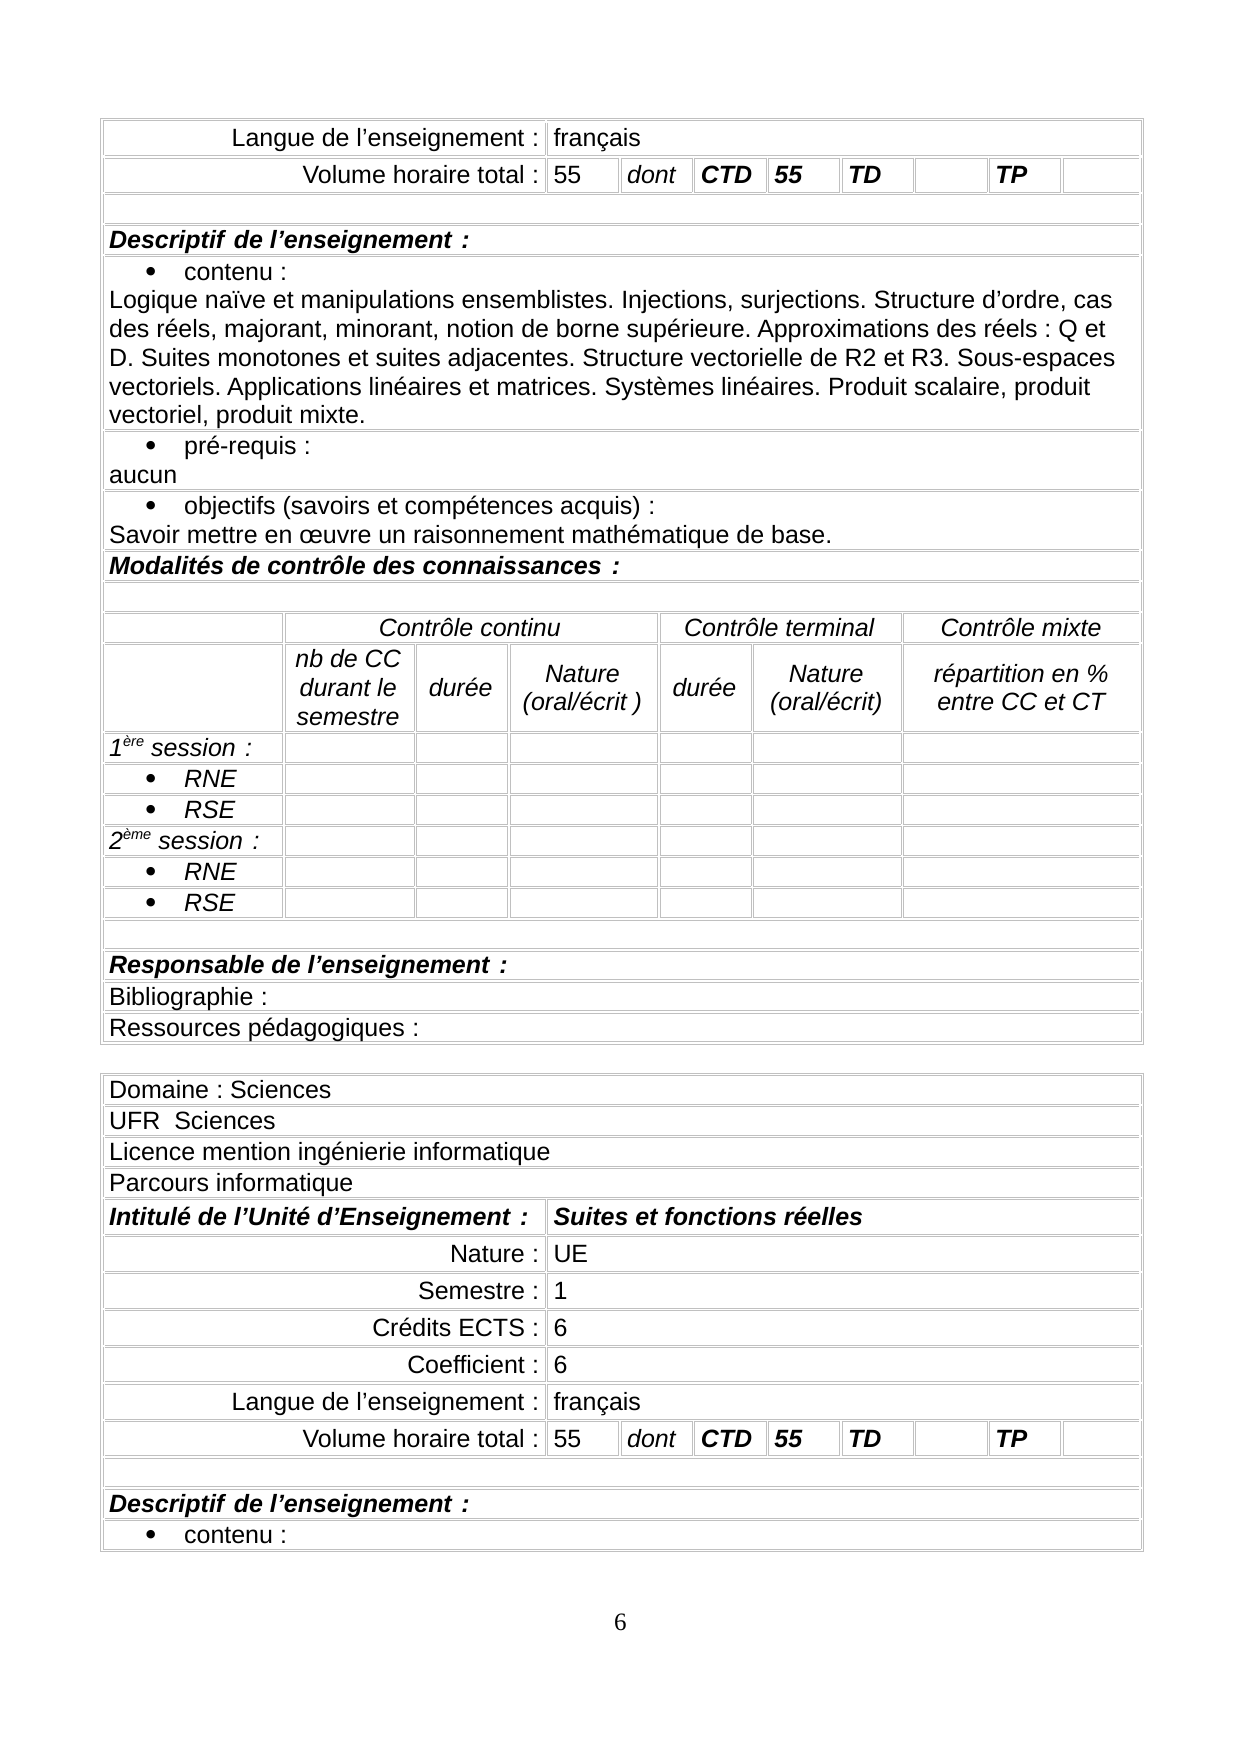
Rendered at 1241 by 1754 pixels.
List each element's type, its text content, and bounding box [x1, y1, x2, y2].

table_cell [511, 796, 657, 824]
table_cell Suites et fonctions réelles [548, 1197, 1142, 1233]
table_cell [902, 886, 1142, 917]
table_cell Licence mention ingénierie informatique [102, 1135, 1142, 1166]
table_cell Nature : [102, 1234, 546, 1271]
table_cell objectifs (savoirs et compétences acquis) : Savoir mettre en œuvre un raisonnement mathématique de base. [102, 489, 1142, 549]
table_cell [661, 796, 751, 824]
table_cell [417, 827, 507, 855]
table_cell Langue de l’enseignement : [102, 119, 546, 155]
table_cell contenu : Nombres complexes. Suites et fonctions. Fonctions usuelles. Continuité. Dérivabilité. Convexité. Étude de fonctions. [102, 1518, 1142, 1549]
table_cell 2ème session : [102, 824, 283, 855]
table_cell [417, 889, 507, 917]
table_cell CTD [695, 1422, 766, 1455]
table_cell Contrôle terminal [661, 614, 901, 642]
table_cell Descriptif de l’enseignement : [102, 223, 1142, 254]
table_cell [754, 765, 901, 793]
table_cell [417, 858, 507, 886]
table_cell [902, 793, 1142, 824]
table_cell [511, 734, 657, 762]
table_cell durée [417, 645, 507, 731]
table_cell Nature (oral/écrit) [754, 645, 901, 731]
table_cell [904, 762, 1142, 793]
table_cell [511, 827, 657, 855]
table_cell [286, 765, 414, 793]
table_header Domaine : Sciences [104, 1076, 1141, 1103]
table_cell Nature (oral/écrit ) [511, 645, 657, 731]
table_cell [661, 858, 751, 886]
table_cell [902, 855, 1142, 886]
table_cell Parcours informatique [102, 1166, 1142, 1197]
table_cell [417, 796, 507, 824]
table_cell TP [990, 159, 1060, 192]
table_cell [661, 765, 751, 793]
table_cell [102, 192, 1142, 223]
table_cell Responsable de l’enseignement : [102, 948, 1142, 979]
table_cell Semestre : [102, 1271, 546, 1307]
table_cell [754, 889, 901, 917]
table_cell Modalités de contrôle des connaissances : [102, 549, 1142, 580]
table_cell Contrôle continu [286, 614, 657, 642]
table_cell [902, 824, 1142, 855]
table_cell RSE [102, 886, 283, 917]
table_cell [916, 159, 987, 192]
table_cell UFR Sciences [102, 1104, 1142, 1134]
table_cell [511, 765, 657, 793]
table_cell [1062, 155, 1142, 192]
table_cell français [546, 119, 1142, 155]
table_cell [904, 731, 1142, 762]
table_cell répartition en % entre CC et CT [902, 642, 1142, 731]
table_cell [102, 642, 283, 731]
table_cell [661, 827, 751, 855]
table_cell [286, 858, 414, 886]
table_cell TP [990, 1422, 1060, 1455]
table_cell RSE [102, 793, 283, 824]
table_cell Bibliographie : [102, 979, 1142, 1010]
table_cell UE [548, 1234, 1142, 1271]
table_cell nb de CC durant le semestre [286, 645, 414, 731]
table_cell [754, 734, 901, 762]
table_cell [754, 858, 901, 886]
table_cell français [546, 1381, 1142, 1418]
table_cell Langue de l’enseignement : [102, 1381, 546, 1418]
table_cell [286, 827, 414, 855]
table_cell [286, 734, 414, 762]
table_cell Ressources pédagogiques : [102, 1010, 1142, 1041]
table_cell Intitulé de l’Unité d’Enseignement : [102, 1197, 545, 1233]
table_cell TD [843, 159, 913, 192]
table_cell [286, 889, 414, 917]
table_cell [417, 734, 507, 762]
table_cell Volume horaire total : [102, 155, 546, 192]
table_cell TD [843, 1422, 913, 1455]
table_cell durée [661, 645, 751, 731]
table_cell [102, 917, 1142, 948]
table_cell dont [622, 159, 692, 192]
table_cell [417, 765, 507, 793]
table_cell [661, 734, 751, 762]
table_cell 1 [548, 1271, 1142, 1307]
table_cell [754, 796, 901, 824]
table_cell Volume horaire total : [102, 1419, 546, 1455]
table_cell [511, 858, 657, 886]
table_cell [102, 1455, 1142, 1486]
table_cell Coefficient : [102, 1345, 546, 1381]
table_cell Descriptif de l’enseignement : [102, 1486, 1142, 1517]
table_cell [511, 889, 657, 917]
table_cell [102, 611, 283, 642]
table_cell 55 [548, 1422, 618, 1455]
table_cell 6 [548, 1308, 1142, 1344]
table_cell 6 [548, 1345, 1142, 1381]
table_cell pré-requis : aucun [102, 429, 1142, 489]
table_cell [916, 1422, 987, 1455]
table_cell [1064, 1419, 1142, 1455]
table_cell Contrôle mixte [902, 611, 1142, 642]
table_cell 55 [769, 159, 839, 192]
table_cell [102, 580, 1142, 611]
table_cell [754, 827, 901, 855]
table_cell 1ère session : [102, 731, 282, 762]
table_cell RNE [102, 855, 283, 886]
table_cell dont [622, 1422, 692, 1455]
table_cell Crédits ECTS : [102, 1308, 546, 1344]
table_cell [661, 889, 751, 917]
table_cell CTD [695, 159, 766, 192]
table_cell contenu : Logique naïve et manipulations ensemblistes. Injections, surjections. Structure d’ordre, cas des réels, majorant, minorant, notion de borne supérieure. Approximations des réels : Q et D. Suites monotones et suites adjacentes. Structure vectorielle de R2 et R3. Sous-espaces vectoriels. Applications linéaires et matrices. Systèmes linéaires. Produit scalaire, produit vectoriel, produit mixte. [102, 254, 1142, 429]
table_cell [286, 796, 414, 824]
table_cell 55 [548, 159, 618, 192]
table_cell RNE [102, 762, 282, 793]
table_cell 55 [769, 1422, 839, 1455]
